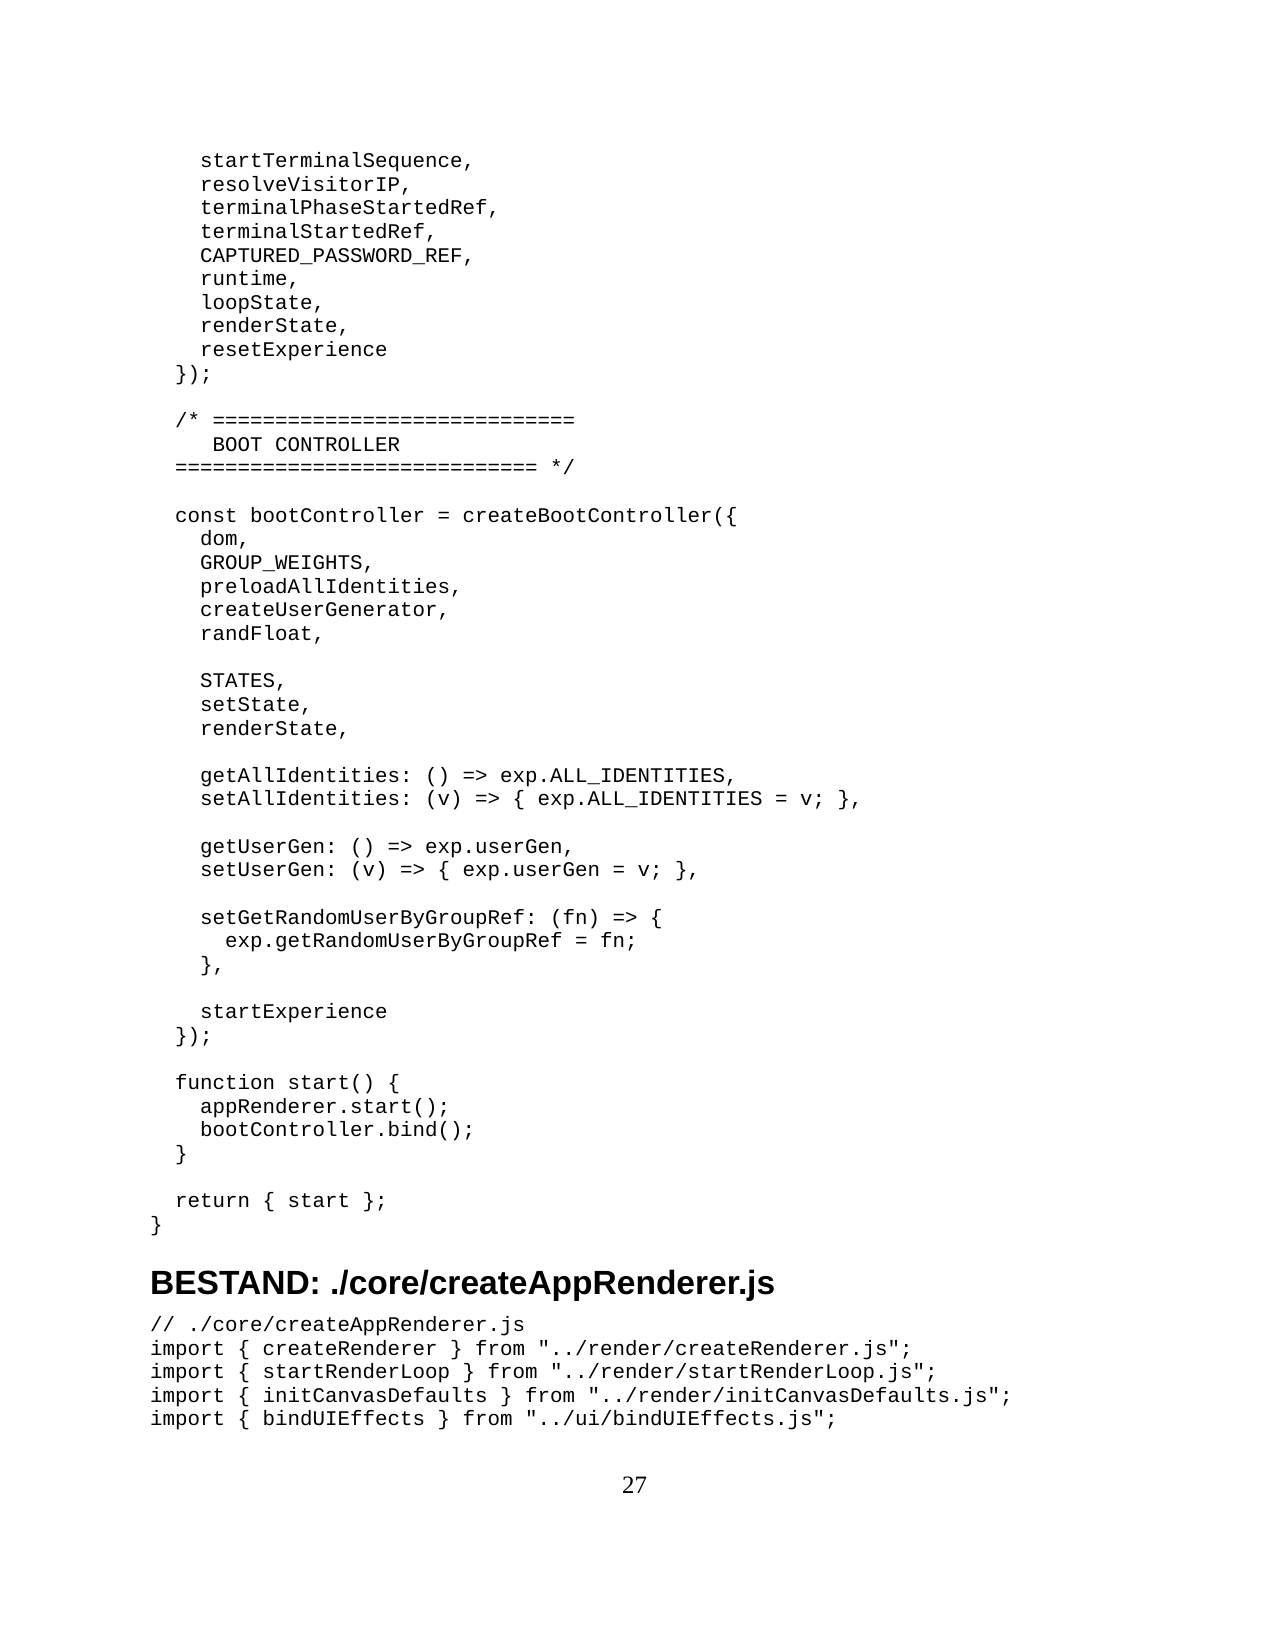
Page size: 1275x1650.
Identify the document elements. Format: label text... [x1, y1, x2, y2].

text ============================= */ [150, 457, 1125, 481]
text function start() { [150, 1072, 1125, 1096]
text /* ============================= [150, 410, 1125, 434]
text terminalPhaseStartedRef, [150, 197, 1125, 221]
subtitle BESTAND: ./core/createAppRenderer.js [150, 1263, 1125, 1301]
text randFloat, [150, 623, 1125, 647]
text }, [150, 954, 1125, 978]
text renderState, [150, 717, 1125, 741]
text getAllIdentities: () => exp.ALL_IDENTITIES, [150, 765, 1125, 788]
text import { initCanvasDefaults } from "../render/initCanvasDefaults.js"; [150, 1385, 1125, 1408]
text startExperience [150, 1001, 1125, 1025]
text appRenderer.start(); [150, 1096, 1125, 1119]
text setState, [150, 694, 1125, 717]
text startTerminalSequence, [150, 150, 1125, 174]
text dom, [150, 528, 1125, 552]
text terminalStartedRef, [150, 221, 1125, 244]
text STATES, [150, 670, 1125, 694]
text import { createRenderer } from "../render/createRenderer.js"; [150, 1337, 1125, 1361]
text resolveVisitorIP, [150, 174, 1125, 197]
text }); [150, 363, 1125, 386]
text exp.getRandomUserByGroupRef = fn; [150, 930, 1125, 954]
text GROUP_WEIGHTS, [150, 552, 1125, 576]
text import { startRenderLoop } from "../render/startRenderLoop.js"; [150, 1361, 1125, 1385]
text setAllIdentities: (v) => { exp.ALL_IDENTITIES = v; }, [150, 788, 1125, 812]
text setGetRandomUserByGroupRef: (fn) => { [150, 907, 1125, 930]
text const bootController = createBootController({ [150, 505, 1125, 528]
text createUserGenerator, [150, 599, 1125, 623]
text BOOT CONTROLLER [150, 434, 1125, 457]
text // ./core/createAppRenderer.js [150, 1314, 1125, 1337]
text preloadAllIdentities, [150, 576, 1125, 599]
text renderState, [150, 316, 1125, 339]
text runtime, [150, 268, 1125, 292]
text import { bindUIEffects } from "../ui/bindUIEffects.js"; [150, 1408, 1125, 1432]
text getUserGen: () => exp.userGen, [150, 836, 1125, 859]
text }); [150, 1025, 1125, 1048]
text CAPTURED_PASSWORD_REF, [150, 244, 1125, 268]
text } [150, 1143, 1125, 1167]
text bootController.bind(); [150, 1119, 1125, 1143]
text loopState, [150, 292, 1125, 316]
text return { start }; [150, 1190, 1125, 1214]
text setUserGen: (v) => { exp.userGen = v; }, [150, 859, 1125, 883]
text } [150, 1214, 1125, 1238]
text resetExperience [150, 339, 1125, 363]
